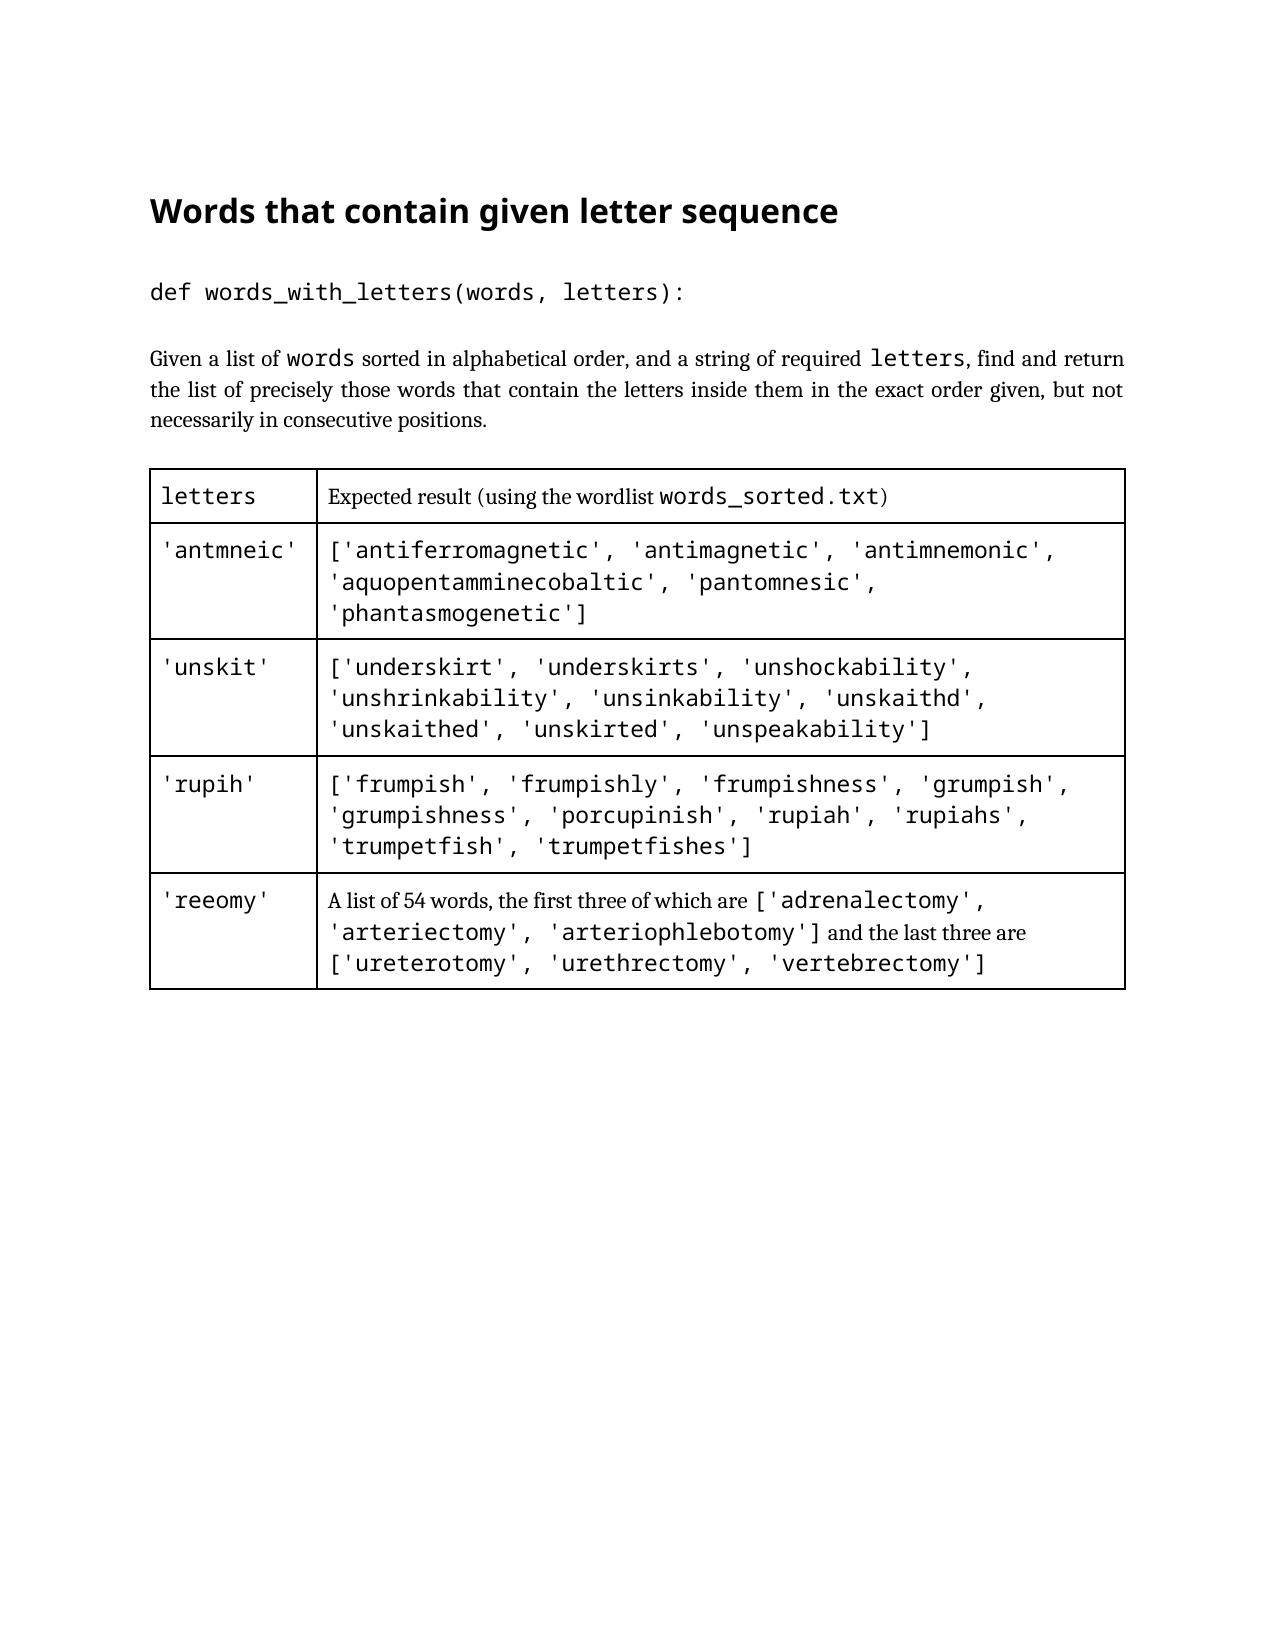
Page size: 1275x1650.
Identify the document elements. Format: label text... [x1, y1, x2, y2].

table_cell ['antiferromagnetic', 'antimagnetic', 'antimnemonic', 'aquopentamminecobaltic', 'pantomnesic', 'phantasmogenetic'] [318, 524, 1124, 638]
table_cell ['frumpish', 'frumpishly', 'frumpishness', 'grumpish', 'grumpishness', 'porcupinish', 'rupiah', 'rupiahs', 'trumpetfish', 'trumpetfishes'] [318, 757, 1124, 872]
table_cell 'reeomy' [151, 874, 316, 988]
table_cell 'antmneic' [151, 524, 316, 638]
table_cell 'unskit' [151, 640, 316, 755]
table_header Expected result (using the wordlist words_sorted.txt) [318, 470, 1124, 522]
table_cell 'rupih' [151, 757, 316, 872]
text def words_with_letters(words, letters): [150, 276, 1125, 307]
table_cell A list of 54 words, the first three of which are ['adrenalectomy', 'arteriectomy', 'arteriophlebotomy'] and the last three are ['ureterotomy', 'urethrectomy', 'vertebrectomy'] [318, 874, 1124, 988]
table_cell ['underskirt', 'underskirts', 'unshockability', 'unshrinkability', 'unsinkability', 'unskaithd', 'unskaithed', 'unskirted', 'unspeakability'] [318, 640, 1124, 755]
text Given a list of words sorted in alphabetical order, and a string of required letters, find and return the list of precisely those words that contain the letters inside them in the exact order given, but not necessarily in consecutive positions. [150, 342, 1125, 433]
table_header letters [151, 470, 316, 522]
subtitle Words that contain given letter sequence [150, 187, 1125, 233]
